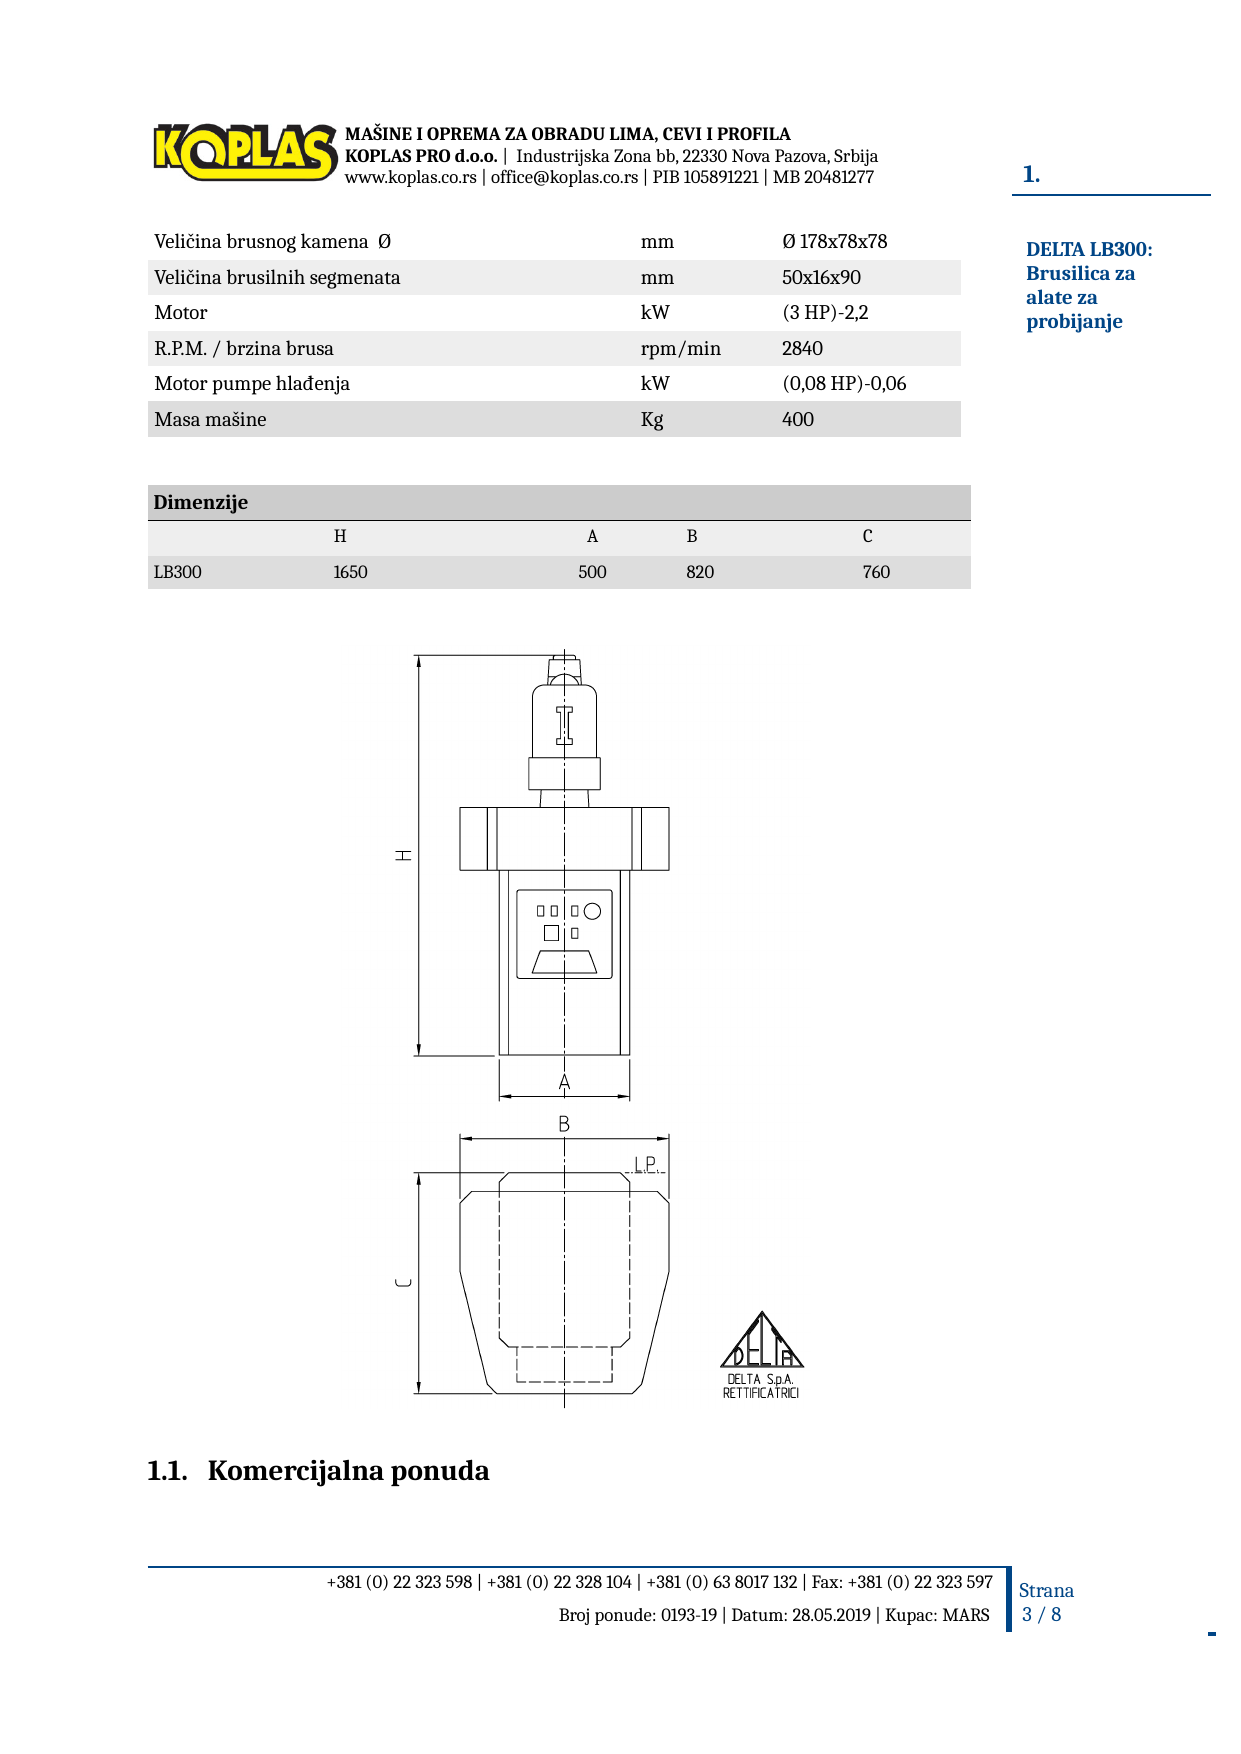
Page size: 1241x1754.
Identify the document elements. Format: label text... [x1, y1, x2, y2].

table_cell 760 [857, 556, 971, 589]
table_cell H [328, 521, 504, 556]
table_cell R.P.M. / brzina brusa [148, 331, 635, 366]
table_cell LB300 [148, 556, 328, 589]
table_cell Masa mašine [148, 401, 635, 437]
table_cell 50x16x90 [776, 260, 961, 295]
table_cell A [504, 521, 681, 556]
table_cell 820 [681, 556, 857, 589]
table_cell Motor [148, 295, 635, 331]
table_cell mm [635, 224, 776, 260]
picture [341, 645, 811, 1409]
table_header [681, 485, 857, 520]
table_cell 1650 [328, 556, 504, 589]
picture [153, 123, 342, 182]
table_cell 2840 [776, 331, 961, 366]
table_header [504, 485, 681, 520]
table_cell (0,08 HP)-0,06 [776, 366, 961, 401]
subtitle Komercijalna ponuda [148, 1454, 1004, 1488]
table_cell mm [635, 260, 776, 295]
table_cell Kg [635, 401, 776, 437]
table_cell 400 [776, 401, 961, 437]
table_header [328, 485, 504, 520]
table_cell (3 HP)-2,2 [776, 295, 961, 331]
table_cell Veličina brusnog kamena Ø [148, 224, 635, 260]
table_cell kW [635, 366, 776, 401]
table_cell Motor pumpe hlađenja [148, 366, 635, 401]
table_cell kW [635, 295, 776, 331]
table_cell 500 [504, 556, 681, 589]
table_cell Veličina brusilnih segmenata [148, 260, 635, 295]
table_cell Ø 178x78x78 [776, 224, 961, 260]
table_header Dimenzije [148, 485, 328, 520]
table_cell rpm/min [635, 331, 776, 366]
table_cell B [681, 521, 857, 556]
table_header [857, 485, 971, 520]
table_cell C [857, 521, 971, 556]
table_cell [148, 521, 328, 556]
